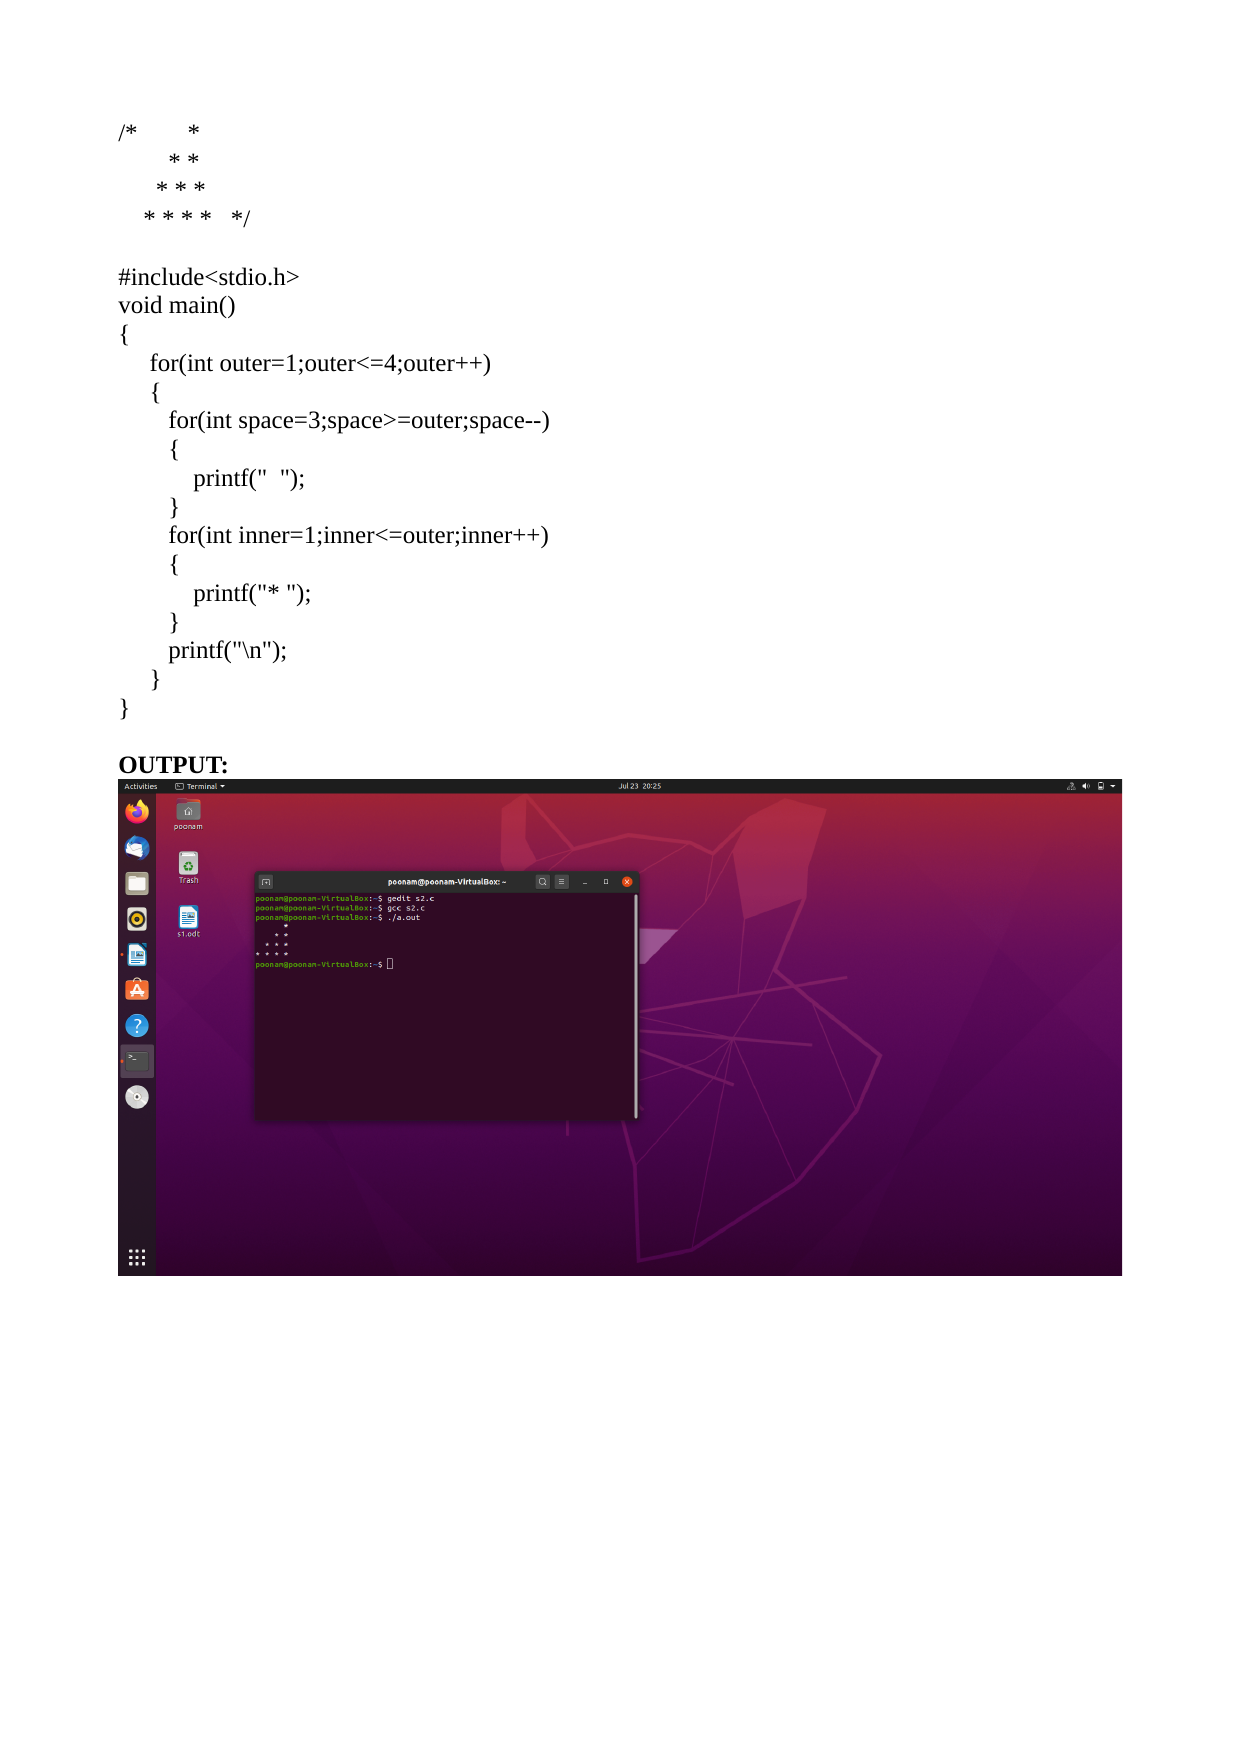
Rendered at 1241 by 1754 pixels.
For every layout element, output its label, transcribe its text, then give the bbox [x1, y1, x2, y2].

text { [118, 319, 1122, 348]
text { [118, 549, 1122, 578]
text } [118, 607, 1122, 636]
text } [118, 492, 1122, 521]
text for(int outer=1;outer<=4;outer++) [118, 348, 1122, 377]
text OUTPUT: [118, 751, 1122, 779]
text printf("* "); [118, 578, 1122, 607]
text for(int inner=1;inner<=outer;inner++) [118, 521, 1122, 549]
text #include<stdio.h> [118, 262, 1122, 291]
text } [118, 664, 1122, 693]
text } [118, 693, 1122, 722]
text * * [118, 147, 1122, 176]
text printf(" "); [118, 463, 1122, 492]
text for(int space=3;space>=outer;space--) [118, 406, 1122, 434]
text /* * [118, 118, 1122, 147]
text void main() [118, 291, 1122, 319]
picture [118, 779, 1123, 1276]
text printf("\n"); [118, 636, 1122, 664]
text * * * [118, 176, 1122, 204]
text { [118, 434, 1122, 463]
text { [118, 377, 1122, 406]
text * * * * */ [118, 204, 1122, 233]
